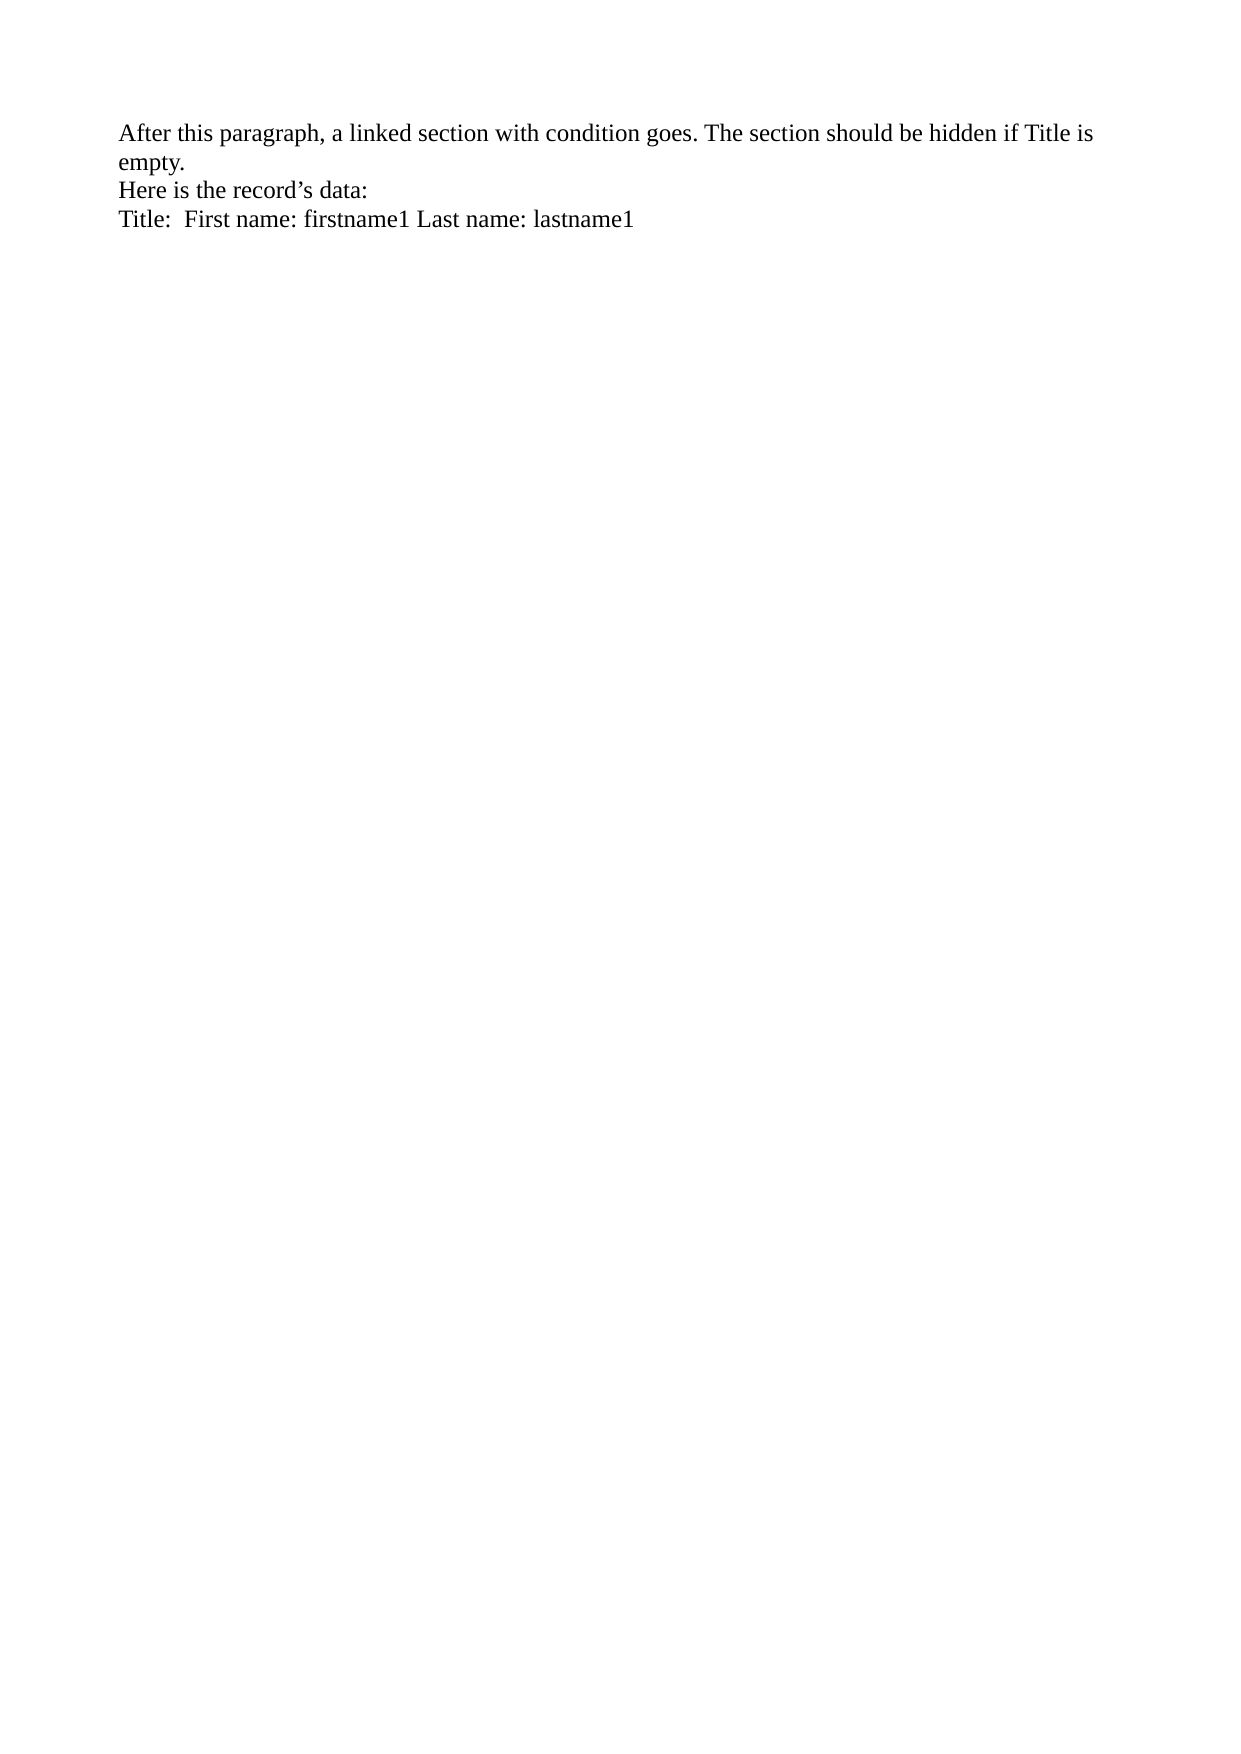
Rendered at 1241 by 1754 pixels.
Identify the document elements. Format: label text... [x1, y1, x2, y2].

text Here is the record’s data: [118, 176, 1122, 204]
text After this paragraph, a linked section with condition goes. The section should be hidden if Title is empty. [118, 118, 1122, 176]
text Title: First name: firstname1 Last name: lastname1 [118, 204, 1122, 233]
